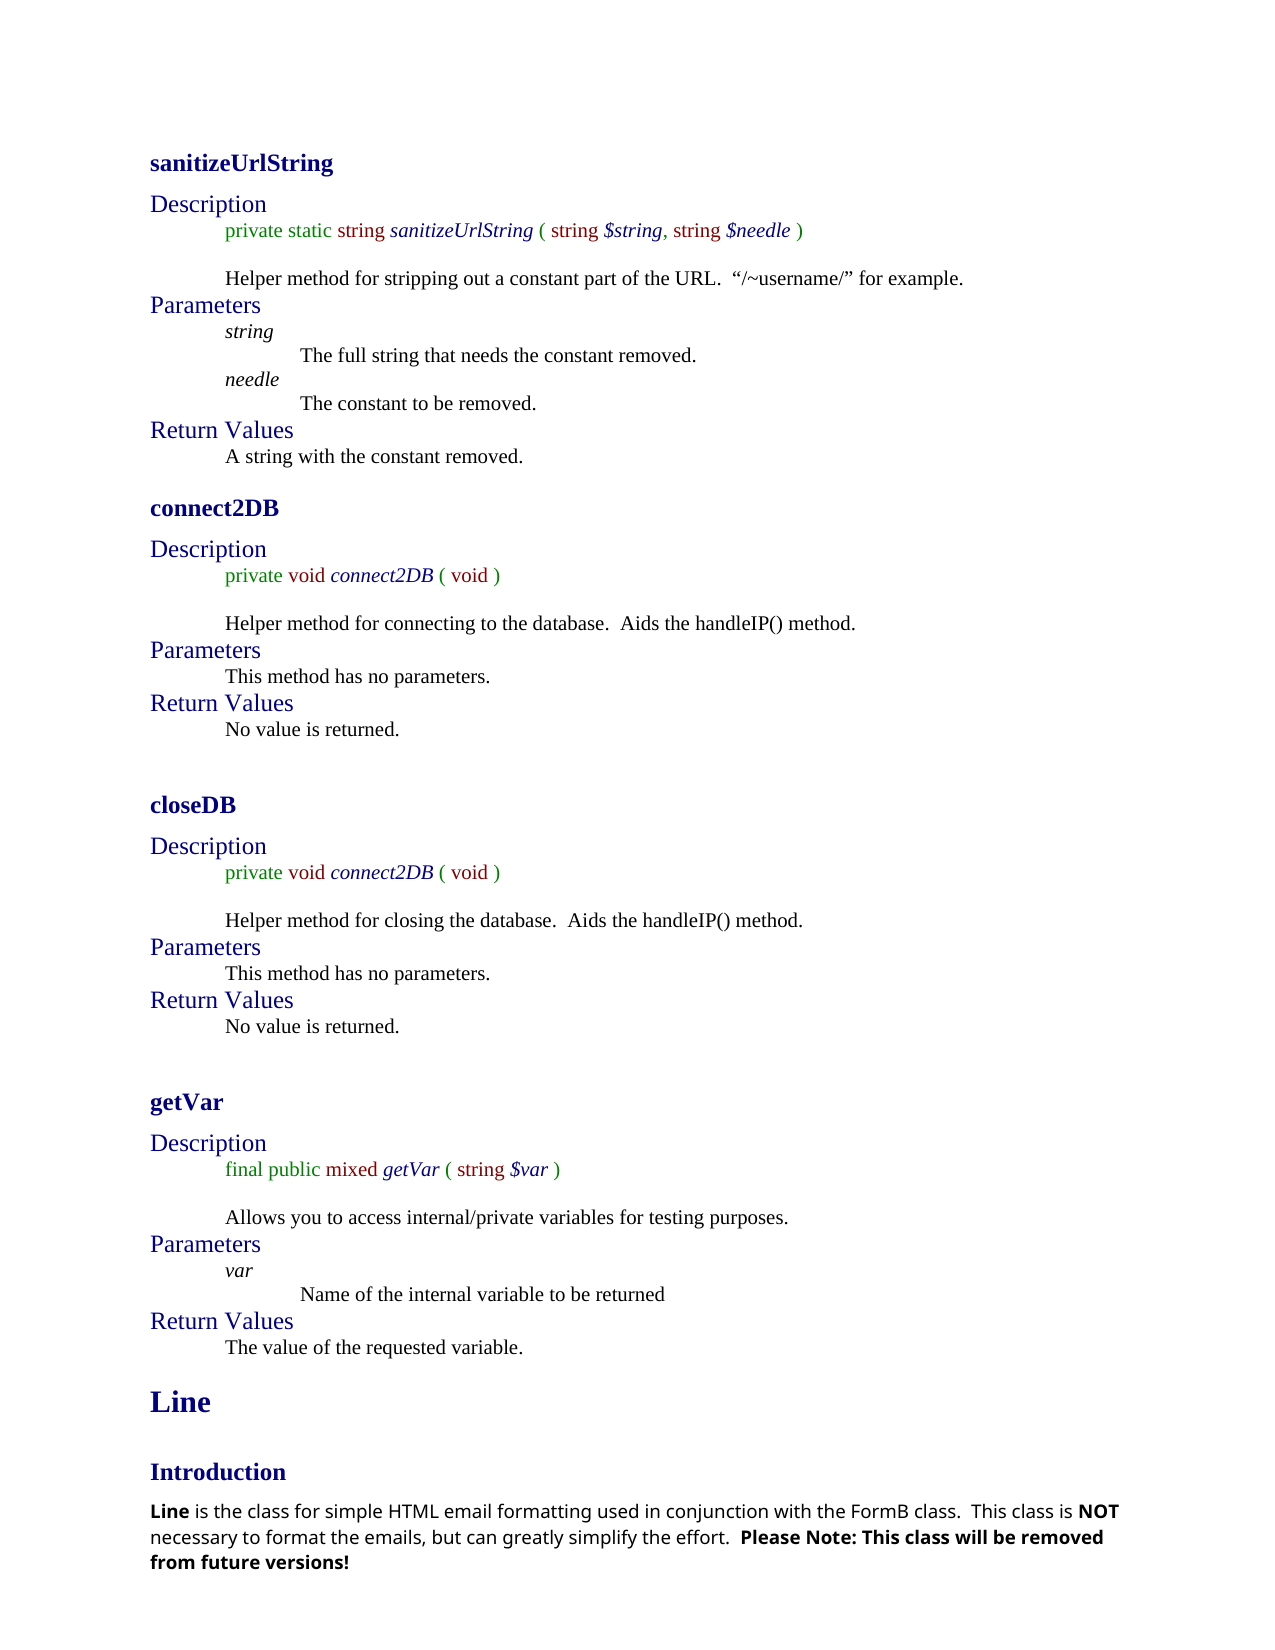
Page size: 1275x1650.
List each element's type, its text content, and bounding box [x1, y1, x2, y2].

text This method has no parameters. [225, 664, 1125, 688]
text getVar [150, 1087, 1125, 1116]
text Helper method for stripping out a constant part of the URL. “/~username/” for example. [225, 266, 1125, 290]
text final public mixed getVar ( string $var ) [225, 1157, 1125, 1181]
text Allows you to access internal/private variables for testing purposes. [225, 1205, 1125, 1229]
text Helper method for connecting to the database. Aids the handleIP() method. [225, 611, 1125, 635]
text Parameters [150, 932, 1125, 961]
text Parameters [150, 1229, 1125, 1258]
text Description [150, 534, 1125, 563]
text A string with the constant removed. [150, 444, 1125, 468]
text Return Values [150, 415, 1125, 444]
text var [225, 1258, 1125, 1282]
text This method has no parameters. [225, 961, 1125, 985]
text needle [225, 367, 1125, 391]
text closeDB [150, 790, 1125, 819]
text connect2DB [150, 493, 1125, 522]
text private static string sanitizeUrlString ( string $string, string $needle ) [225, 218, 1125, 242]
text The full string that needs the constant removed. [225, 343, 1125, 367]
text private void connect2DB ( void ) [225, 563, 1125, 587]
text Line is the class for simple HTML email formatting used in conjunction with the FormB class. This class is NOT necessary to format the emails, but can greatly simplify the effort. Please Note: This class will be removed from future versions! [150, 1498, 1125, 1575]
text Name of the internal variable to be returned [225, 1282, 1125, 1306]
text Return Values [150, 1306, 1125, 1335]
text The value of the requested variable. [150, 1335, 1125, 1359]
text No value is returned. [150, 717, 1125, 741]
text Description [150, 1128, 1125, 1157]
text No value is returned. [150, 1014, 1125, 1038]
text Description [150, 189, 1125, 218]
text sanitizeUrlString [150, 148, 1125, 177]
text Parameters [150, 635, 1125, 664]
text Helper method for closing the database. Aids the handleIP() method. [225, 908, 1125, 932]
text The constant to be removed. [225, 391, 1125, 415]
text Line [150, 1384, 1125, 1420]
text string [225, 319, 1125, 343]
text Parameters [150, 290, 1125, 319]
text Return Values [150, 985, 1125, 1014]
text Description [150, 831, 1125, 860]
text private void connect2DB ( void ) [225, 860, 1125, 884]
text Introduction [150, 1457, 1125, 1486]
text Return Values [150, 688, 1125, 717]
